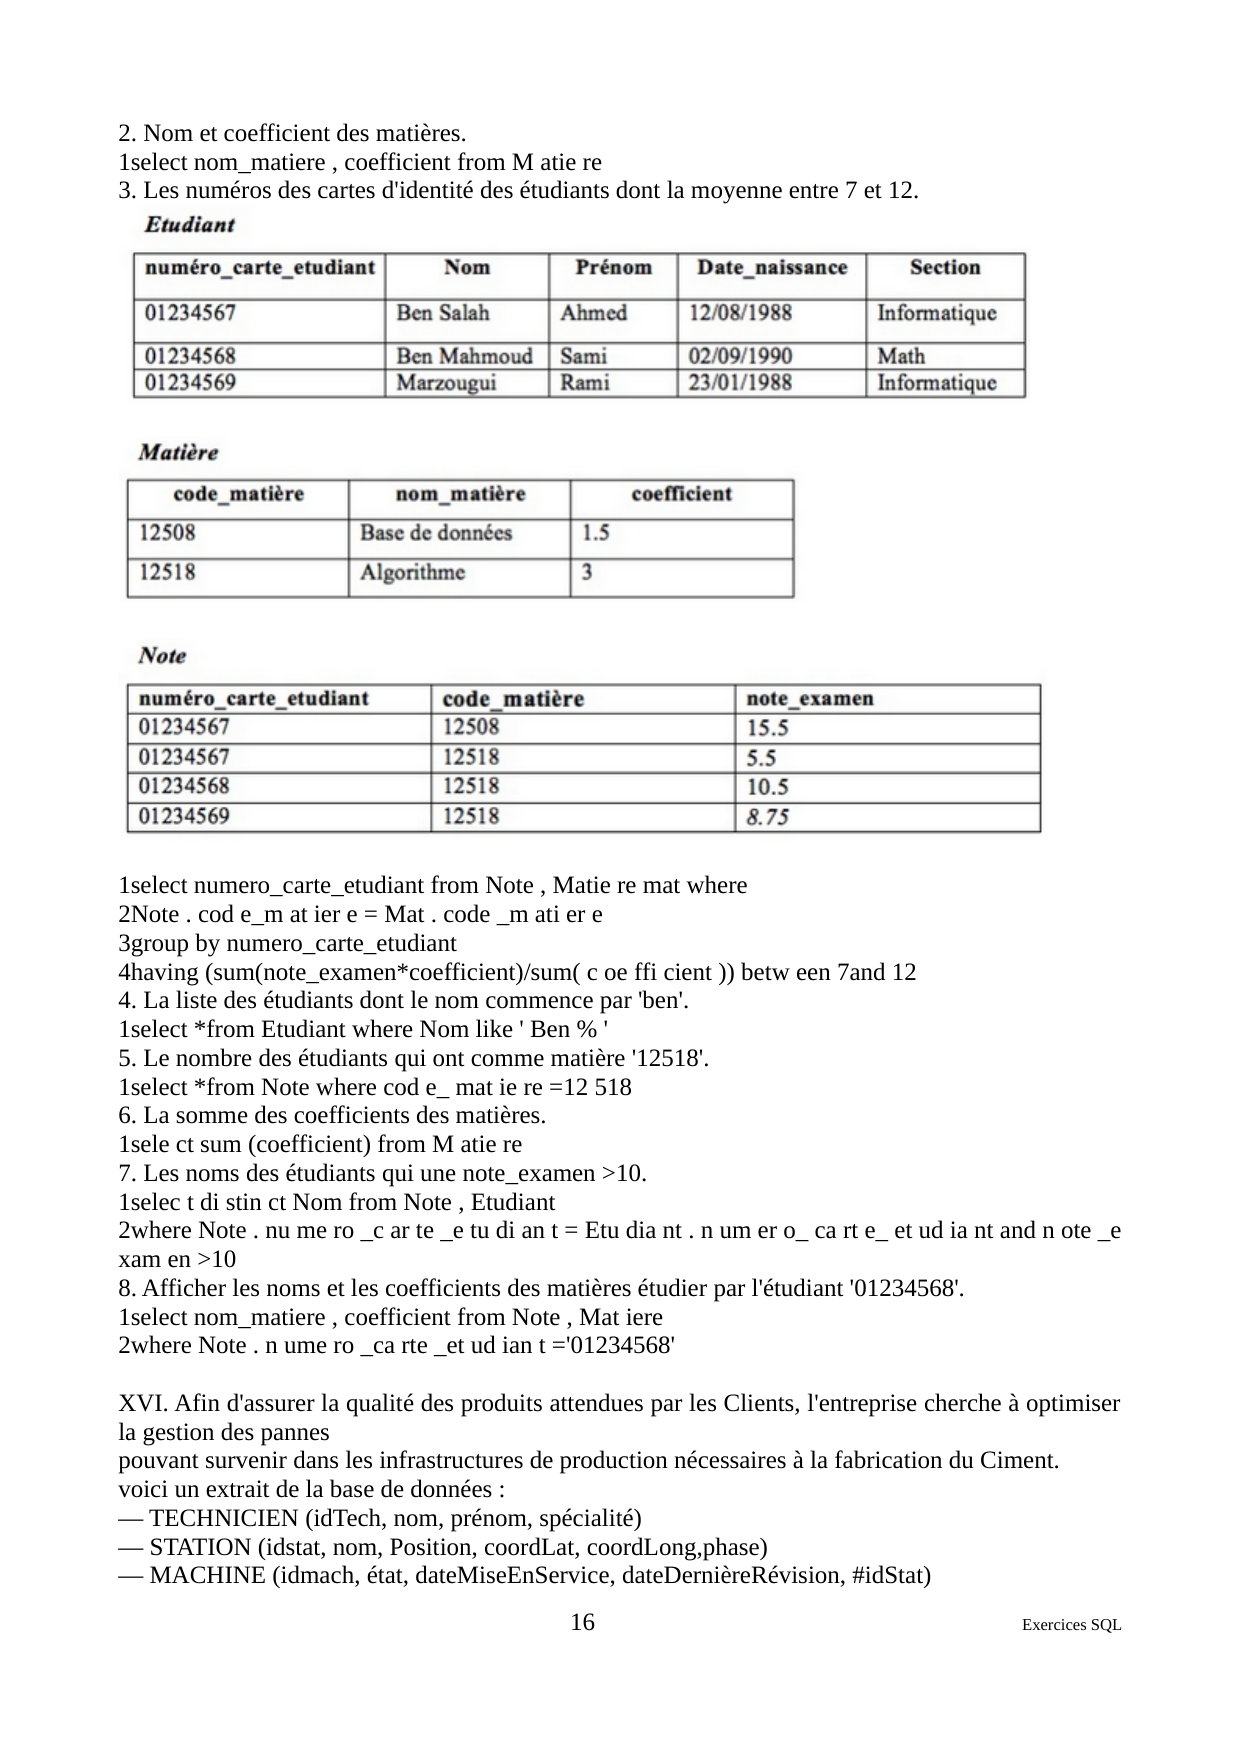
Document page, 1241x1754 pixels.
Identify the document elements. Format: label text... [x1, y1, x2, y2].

text 2where Note . nu me ro _c ar te _e tu di an t = Etu dia nt . n um er o_ ca rt e_ et ud ia nt and n ote _e xam en >10 [118, 1215, 1122, 1273]
text 1select numero_carte_etudiant from Note , Matie re mat where [118, 870, 1122, 899]
text — TECHNICIEN (idTech, nom, prénom, spécialité) [118, 1503, 1122, 1532]
text pouvant survenir dans les infrastructures de production nécessaires à la fabrication du Ciment. [118, 1445, 1122, 1474]
picture [118, 204, 1036, 408]
text XVI. Afin d'assurer la qualité des produits attendues par les Clients, l'entreprise cherche à optimiser la gestion des pannes [118, 1388, 1122, 1445]
picture [118, 638, 1048, 842]
text voici un extrait de la base de données : [118, 1474, 1122, 1503]
text 5. Le nombre des étudiants qui ont comme matière '12518'. [118, 1043, 1122, 1072]
text 3. Les numéros des cartes d'identité des étudiants dont la moyenne entre 7 et 12. [118, 176, 1122, 204]
text 7. Les noms des étudiants qui une note_examen >10. [118, 1158, 1122, 1187]
text 6. La somme des coefficients des matières. [118, 1100, 1122, 1129]
text 2where Note . n ume ro _ca rte _et ud ian t ='01234568' [118, 1330, 1122, 1359]
picture [118, 436, 1029, 610]
text 1select *from Etudiant where Nom like ' Ben % ' [118, 1014, 1122, 1043]
text 1select *from Note where cod e_ mat ie re =12 518 [118, 1072, 1122, 1100]
text 3group by numero_carte_etudiant [118, 928, 1122, 957]
text — STATION (idstat, nom, Position, coordLat, coordLong,phase) [118, 1532, 1122, 1560]
text 1selec t di stin ct Nom from Note , Etudiant [118, 1187, 1122, 1215]
text 4. La liste des étudiants dont le nom commence par 'ben'. [118, 985, 1122, 1014]
text 2. Nom et coefficient des matières. [118, 118, 1122, 147]
text 4having (sum(note_examen*coefficient)/sum( c oe ffi cient )) betw een 7and 12 [118, 957, 1122, 985]
text 8. Afficher les noms et les coefficients des matières étudier par l'étudiant '01234568'. [118, 1273, 1122, 1302]
text — MACHINE (idmach, état, dateMiseEnService, dateDernièreRévision, #idStat) [118, 1560, 1122, 1589]
text 1select nom_matiere , coefficient from M atie re [118, 147, 1122, 176]
text 1sele ct sum (coefficient) from M atie re [118, 1129, 1122, 1158]
text 2Note . cod e_m at ier e = Mat . code _m ati er e [118, 899, 1122, 928]
text 1select nom_matiere , coefficient from Note , Mat iere [118, 1302, 1122, 1330]
